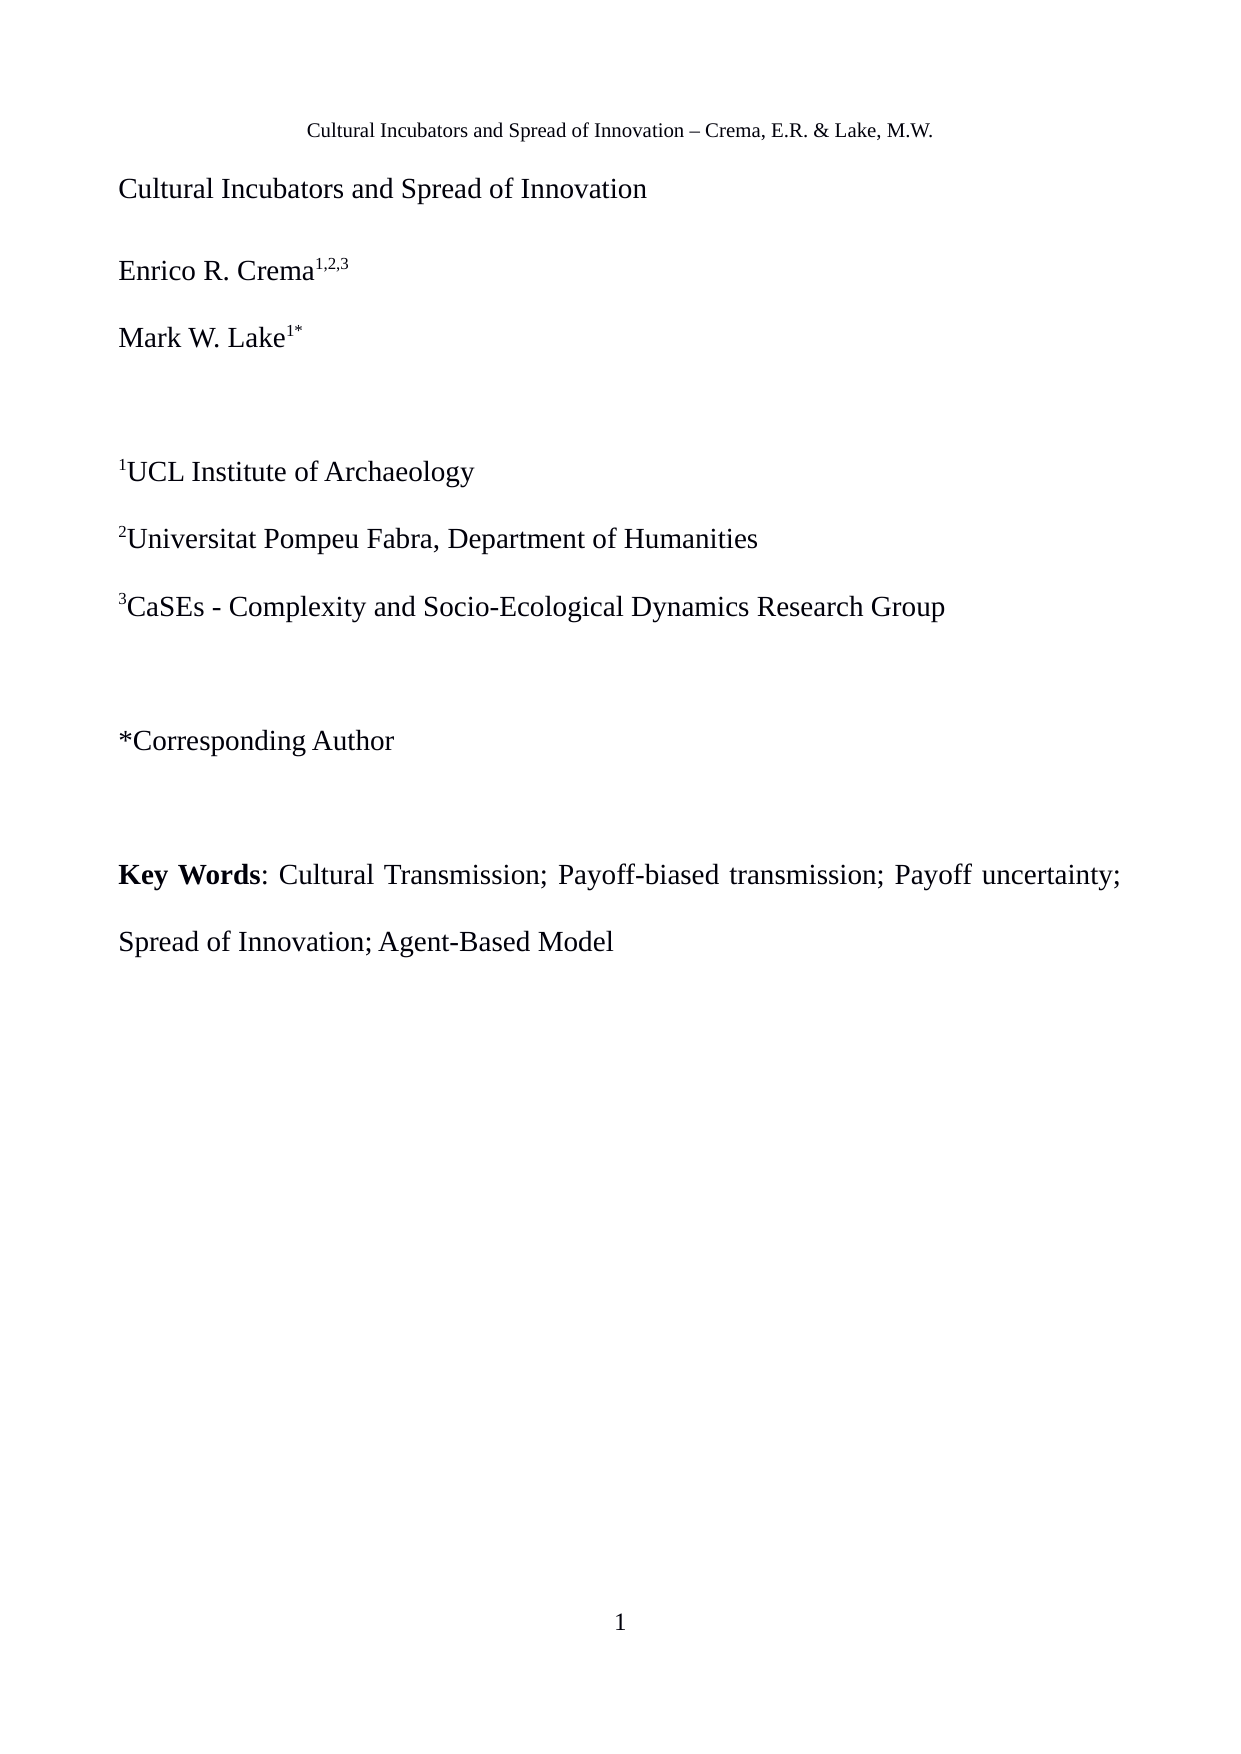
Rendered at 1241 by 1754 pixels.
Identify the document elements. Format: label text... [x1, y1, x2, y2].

text 1UCL Institute of Archaeology [118, 454, 1122, 488]
text Cultural Incubators and Spread of Innovation [118, 172, 1122, 205]
text Key Words: Cultural Transmission; Payoff-biased transmission; Payoff uncertainty; Spread of Innovation; Agent-Based Model [118, 857, 1122, 958]
text *Corresponding Author [118, 723, 1122, 756]
text Enrico R. Crema1,2,3 [118, 253, 1122, 287]
text Mark W. Lake1* [118, 320, 1122, 354]
text 3CaSEs - Complexity and Socio-Ecological Dynamics Research Group [118, 589, 1122, 622]
text 2Universitat Pompeu Fabra, Department of Humanities [118, 522, 1122, 555]
